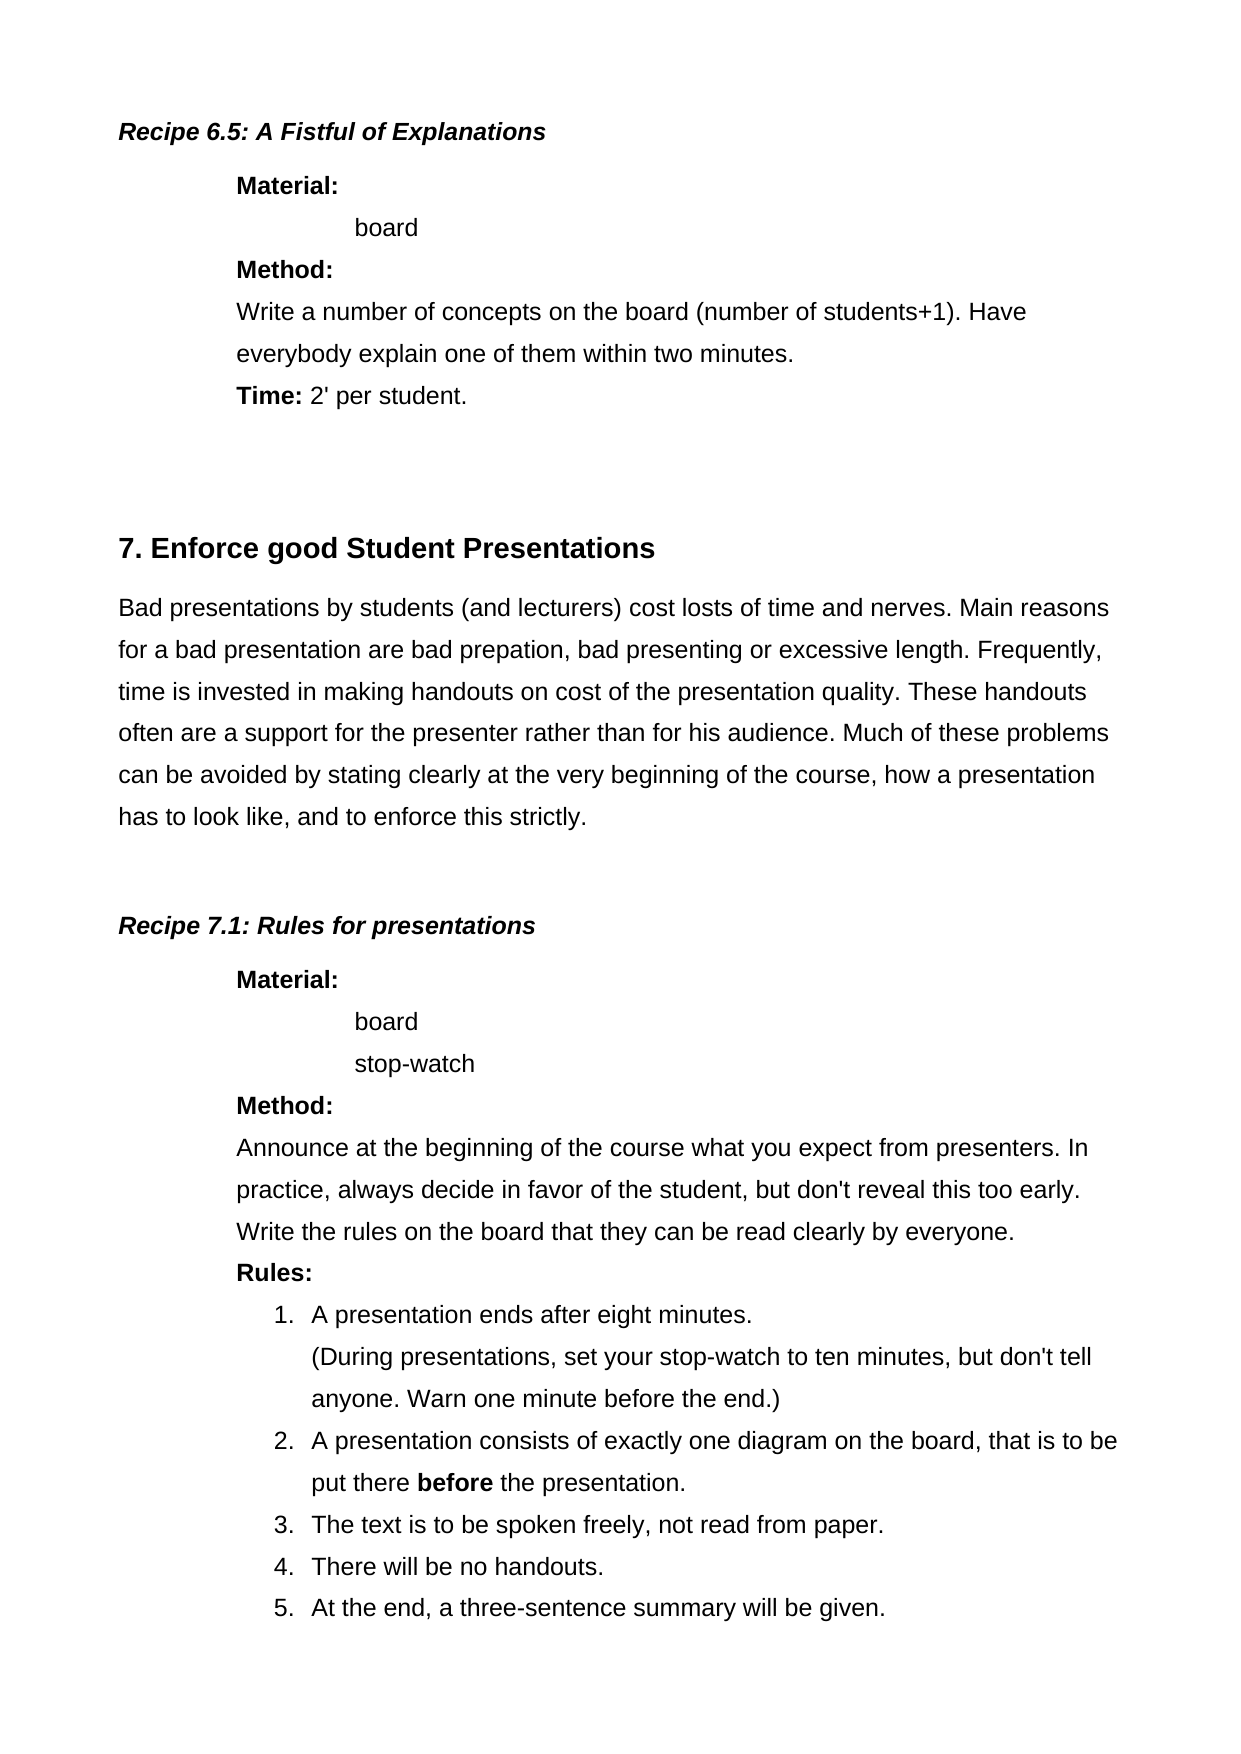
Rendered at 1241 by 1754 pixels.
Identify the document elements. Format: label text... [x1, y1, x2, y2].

subtitle 7. Enforce good Student Presentations [118, 532, 1122, 565]
text Method: [236, 256, 1122, 284]
text board [354, 214, 1122, 242]
text Rules: [236, 1259, 1122, 1287]
text Material: [236, 966, 1122, 994]
text Write a number of concepts on the board (number of students+1). Have everybody explain one of them within two minutes. [236, 298, 1122, 368]
text board [354, 1008, 1122, 1036]
text Bad presentations by students (and lecturers) cost losts of time and nerves. Main reasons for a bad presentation are bad prepation, bad presenting or excessive length. Frequently, time is invested in making handouts on cost of the presentation quality. These handouts often are a support for the presenter rather than for his audience. Much of these problems can be avoided by stating clearly at the very beginning of the course, how a presentation has to look like, and to enforce this strictly. [118, 593, 1122, 831]
subtitle Recipe 6.5: A Fistful of Explanations [118, 118, 1122, 146]
text stop-watch [354, 1050, 1122, 1078]
text Time: 2' per student. [236, 382, 1122, 409]
list The text is to be spoken freely, not read from paper. [274, 1510, 1122, 1538]
text Method: [236, 1092, 1122, 1119]
text Announce at the beginning of the course what you expect from presenters. In practice, always decide in favor of the student, but don't reveal this too early. Write the rules on the board that they can be read clearly by everyone. [236, 1133, 1122, 1245]
list There will be no handouts. [274, 1552, 1122, 1580]
list A presentation ends after eight minutes. (During presentations, set your stop-watch to ten minutes, but don't tell anyone. Warn one minute before the end.) [274, 1301, 1122, 1413]
list A presentation consists of exactly one diagram on the board, that is to be put there before the presentation. [274, 1427, 1122, 1496]
text Material: [236, 172, 1122, 200]
subtitle Recipe 7.1: Rules for presentations [118, 912, 1122, 939]
list At the end, a three-sentence summary will be given. [274, 1594, 1122, 1622]
